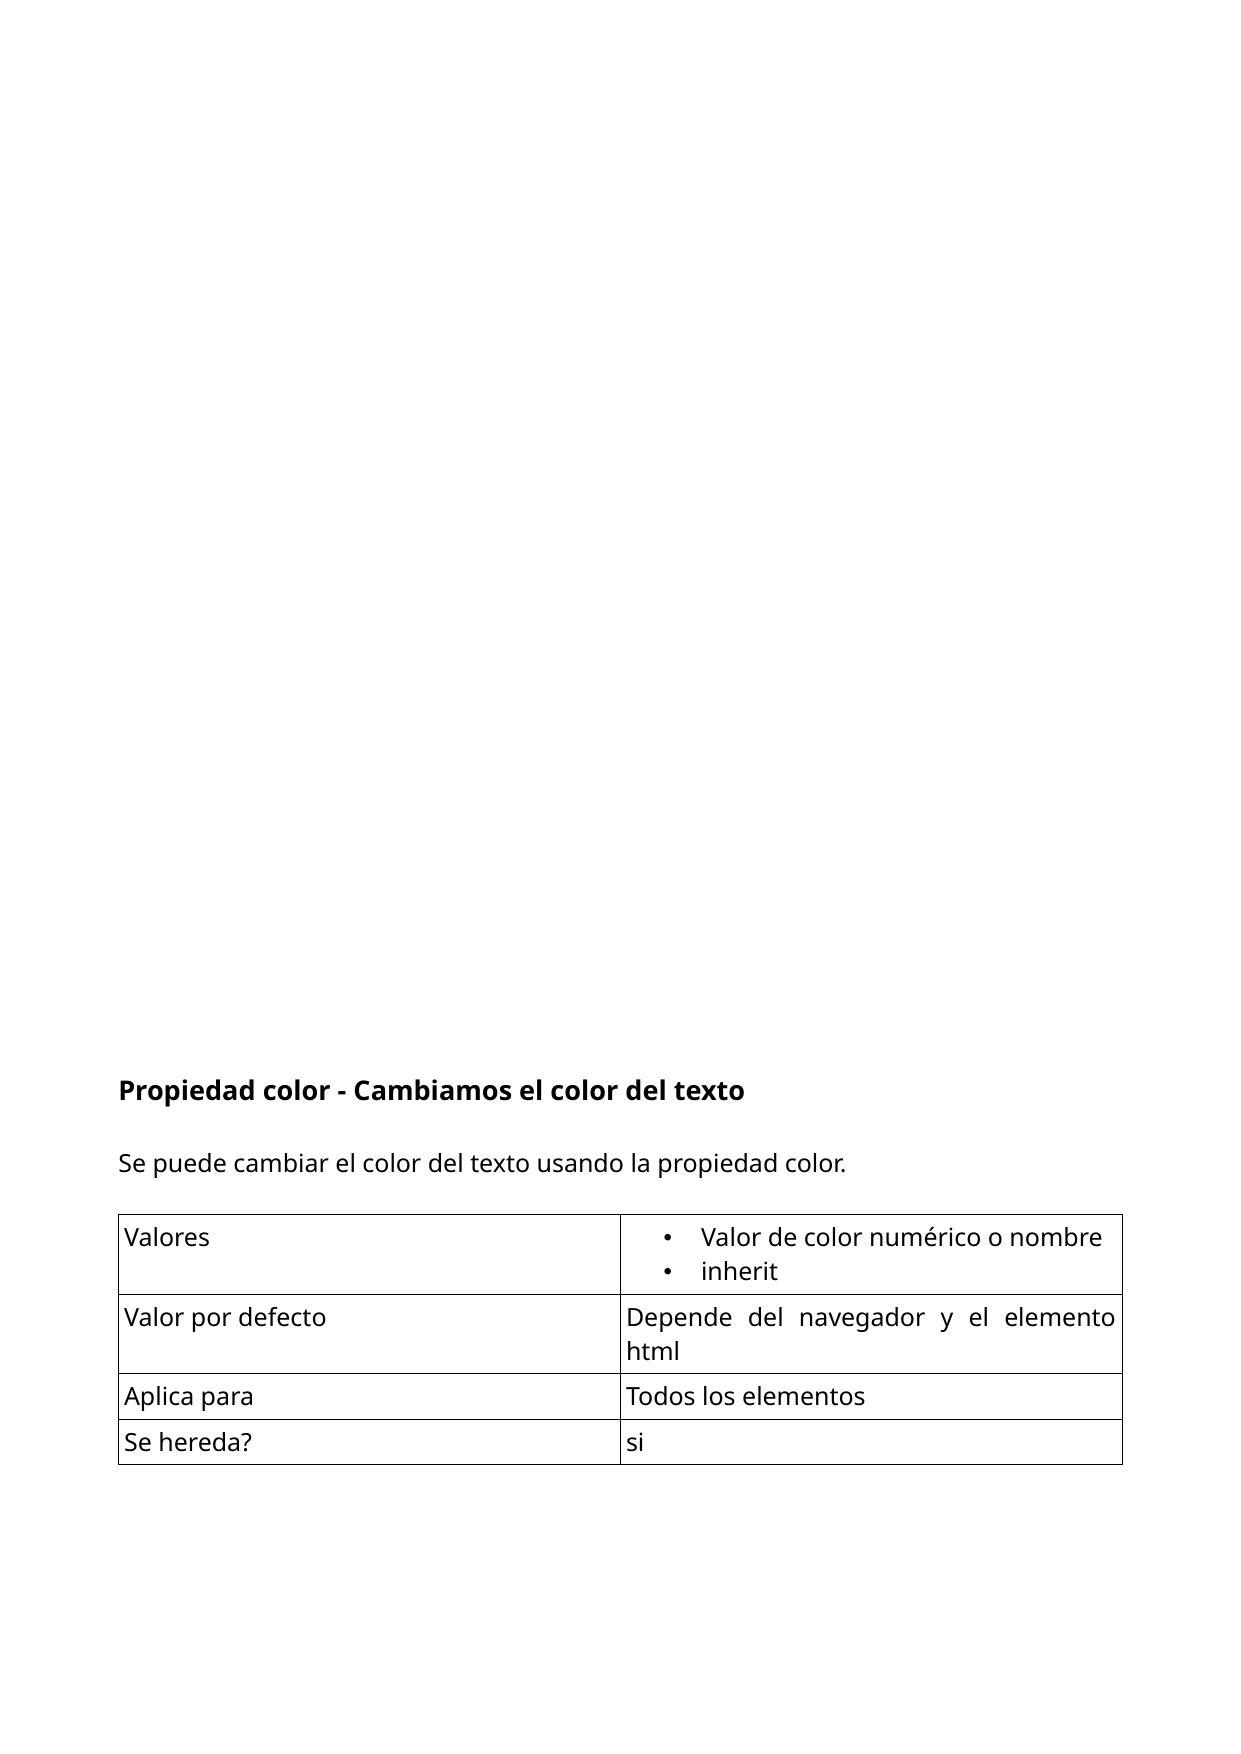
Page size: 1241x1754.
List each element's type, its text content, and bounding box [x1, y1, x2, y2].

table_cell Se hereda? [119, 1420, 620, 1464]
table_cell Todos los elementos [621, 1374, 1122, 1419]
text Propiedad color - Cambiamos el color del texto [118, 1072, 1122, 1109]
table_header Valores [119, 1215, 620, 1293]
table_header Valor de color numérico o nombre inherit [621, 1215, 1122, 1293]
table_cell Depende del navegador y el elemento html [621, 1295, 1122, 1373]
table_cell Valor por defecto [119, 1295, 620, 1373]
table_cell si [621, 1420, 1122, 1464]
text Se puede cambiar el color del texto usando la propiedad color. [118, 1146, 1122, 1180]
table_cell Aplica para [119, 1374, 620, 1419]
